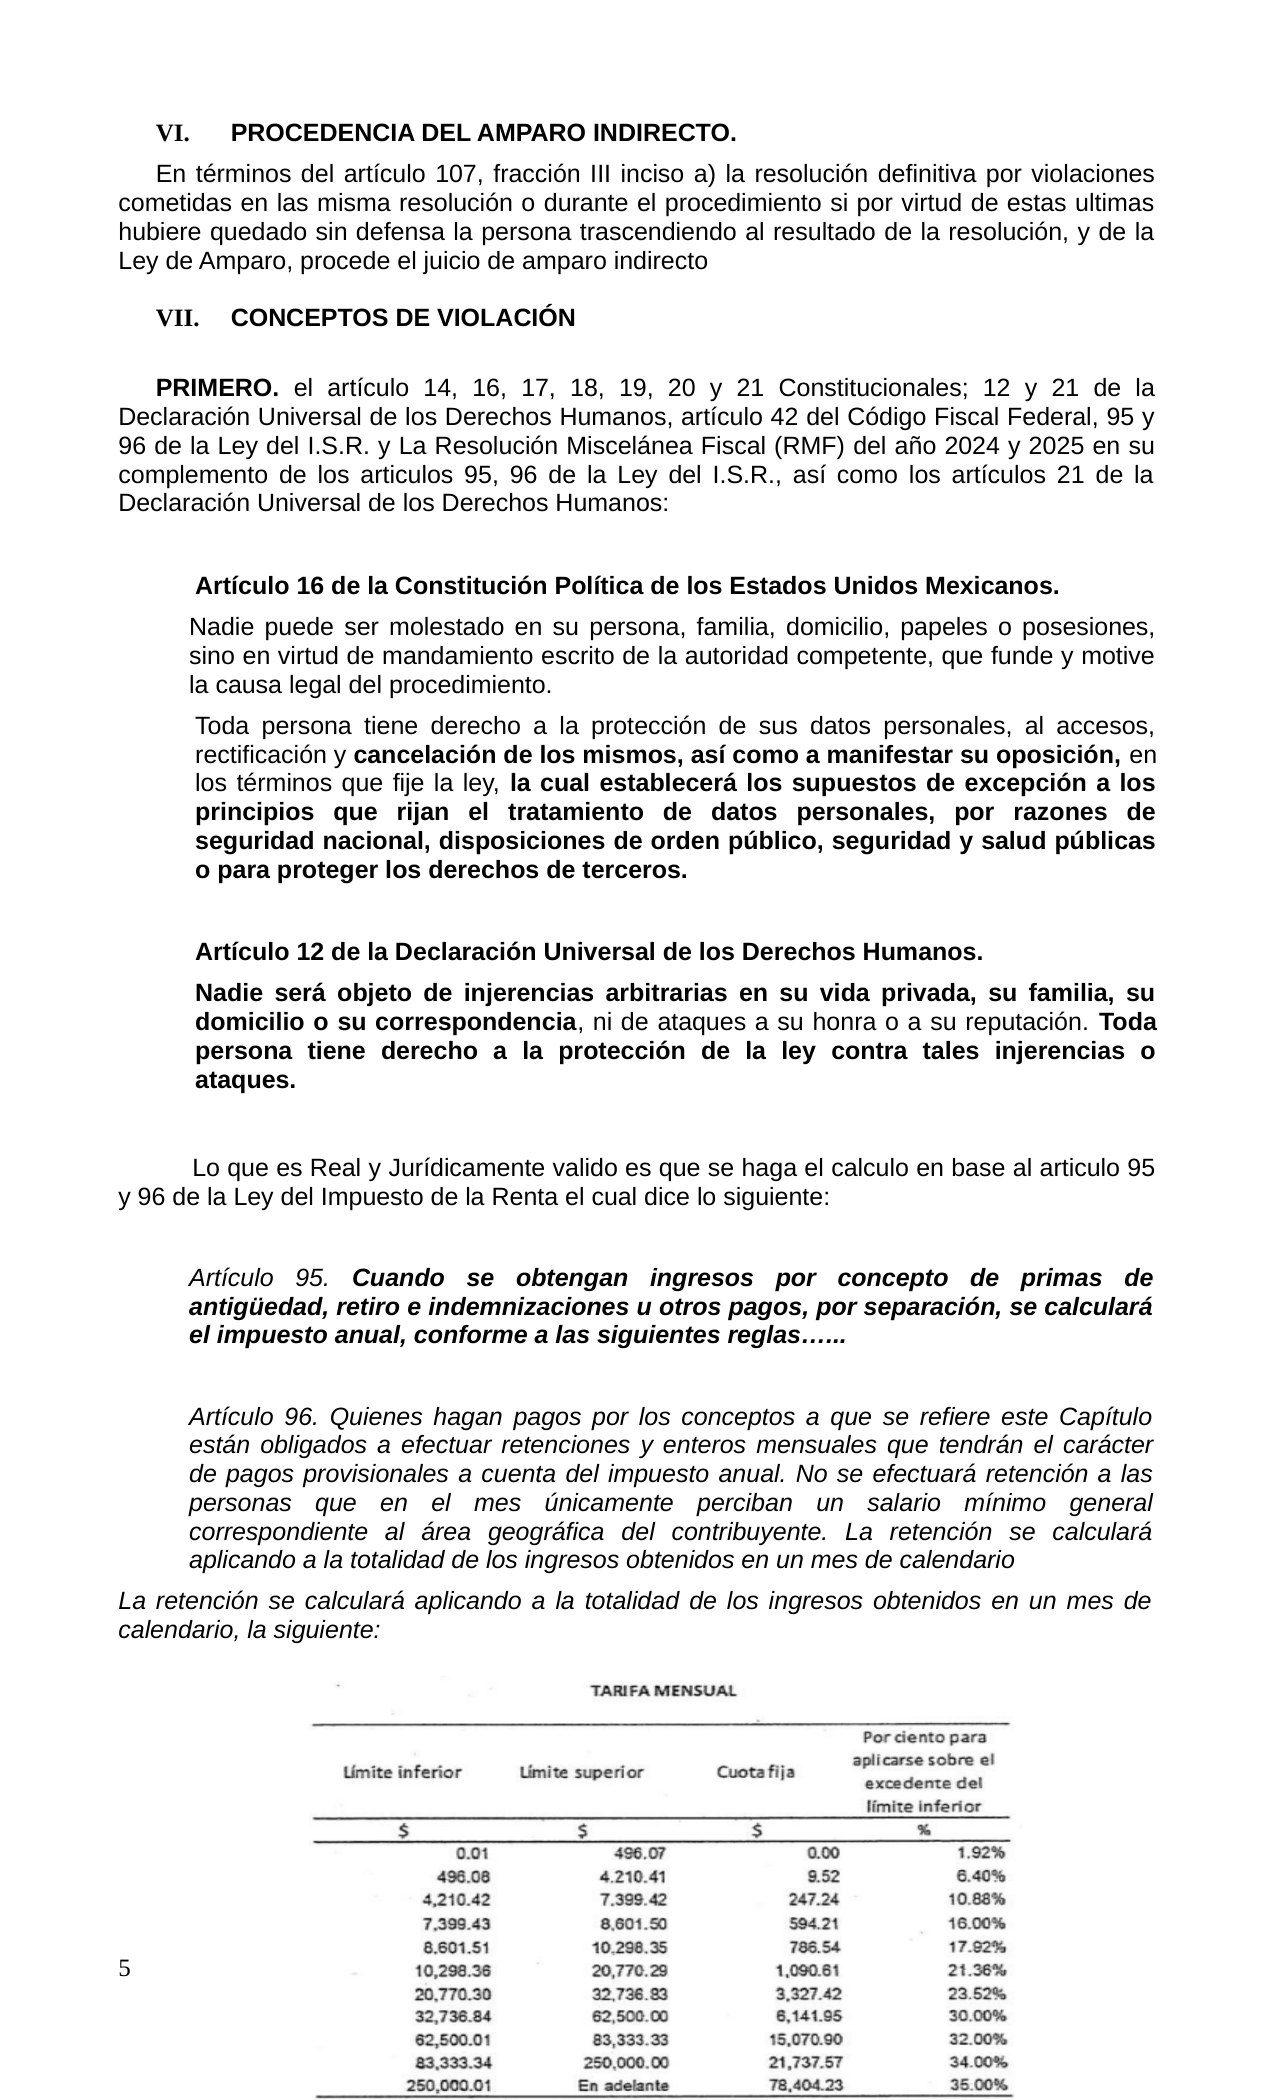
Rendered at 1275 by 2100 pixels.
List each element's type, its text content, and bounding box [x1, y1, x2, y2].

text En términos del artículo 107, fracción III inciso a) la resolución definitiva por violaciones cometidas en las misma resolución o durante el procedimiento si por virtud de estas ultimas hubiere quedado sin defensa la persona trascendiendo al resultado de la resolución, y de la Ley de Amparo, procede el juicio de amparo indirecto [118, 159, 1157, 274]
text Nadie será objeto de injerencias arbitrarias en su vida privada, su familia, su domicilio o su correspondencia, ni de ataques a su honra o a su reputación. Toda persona tiene derecho a la protección de la ley contra tales injerencias o ataques. [195, 978, 1157, 1093]
text Artículo 12 de la Declaración Universal de los Derechos Humanos. [195, 937, 1062, 966]
text PRIMERO. el artículo 14, 16, 17, 18, 19, 20 y 21 Constitucionales; 12 y 21 de la Declaración Universal de los Derechos Humanos, artículo 42 del Código Fiscal Federal, 95 y 96 de la Ley del I.S.R. y La Resolución Miscelánea Fiscal (RMF) del año 2024 y 2025 en su complemento de los articulos 95, 96 de la Ley del I.S.R., así como los artículos 21 de la Declaración Universal de los Derechos Humanos: [118, 373, 1157, 517]
picture [308, 1676, 1023, 2100]
list PROCEDENCIA DEL AMPARO INDIRECTO. [156, 118, 1157, 147]
text Artículo 16 de la Constitución Política de los Estados Unidos Mexicanos. [195, 571, 1062, 599]
text La retención se calculará aplicando a la totalidad de los ingresos obtenidos en un mes de calendario, la siguiente: [118, 1586, 1157, 1644]
text Artículo 95. Cuando se obtengan ingresos por concepto de primas de antigüedad, retiro e indemnizaciones u otros pagos, por separación, se calculará el impuesto anual, conforme a las siguientes reglas…... [189, 1263, 1157, 1349]
text Toda persona tiene derecho a la protección de sus datos personales, al accesos, rectificación y cancelación de los mismos, así como a manifestar su oposición, en los términos que fije la ley, la cual establecerá los supuestos de excepción a los principios que rijan el tratamiento de datos personales, por razones de seguridad nacional, disposiciones de orden público, seguridad y salud públicas o para proteger los derechos de terceros. [195, 711, 1157, 883]
text Nadie puede ser molestado en su persona, familia, domicilio, papeles o posesiones, sino en virtud de mandamiento escrito de la autoridad competente, que funde y motive la causa legal del procedimiento. [189, 612, 1157, 698]
list CONCEPTOS DE VIOLACIÓN [156, 303, 1157, 332]
text Lo que es Real y Jurídicamente valido es que se haga el calculo en base al articulo 95 y 96 de la Ley del Impuesto de la Renta el cual dice lo siguiente: [118, 1153, 1157, 1211]
text Artículo 96. Quienes hagan pagos por los conceptos a que se refiere este Capítulo están obligados a efectuar retenciones y enteros mensuales que tendrán el carácter de pagos provisionales a cuenta del impuesto anual. No se efectuará retención a las personas que en el mes únicamente perciban un salario mínimo general correspondiente al área geográfica del contribuyente. La retención se calculará aplicando a la totalidad de los ingresos obtenidos en un mes de calendario [189, 1402, 1157, 1574]
